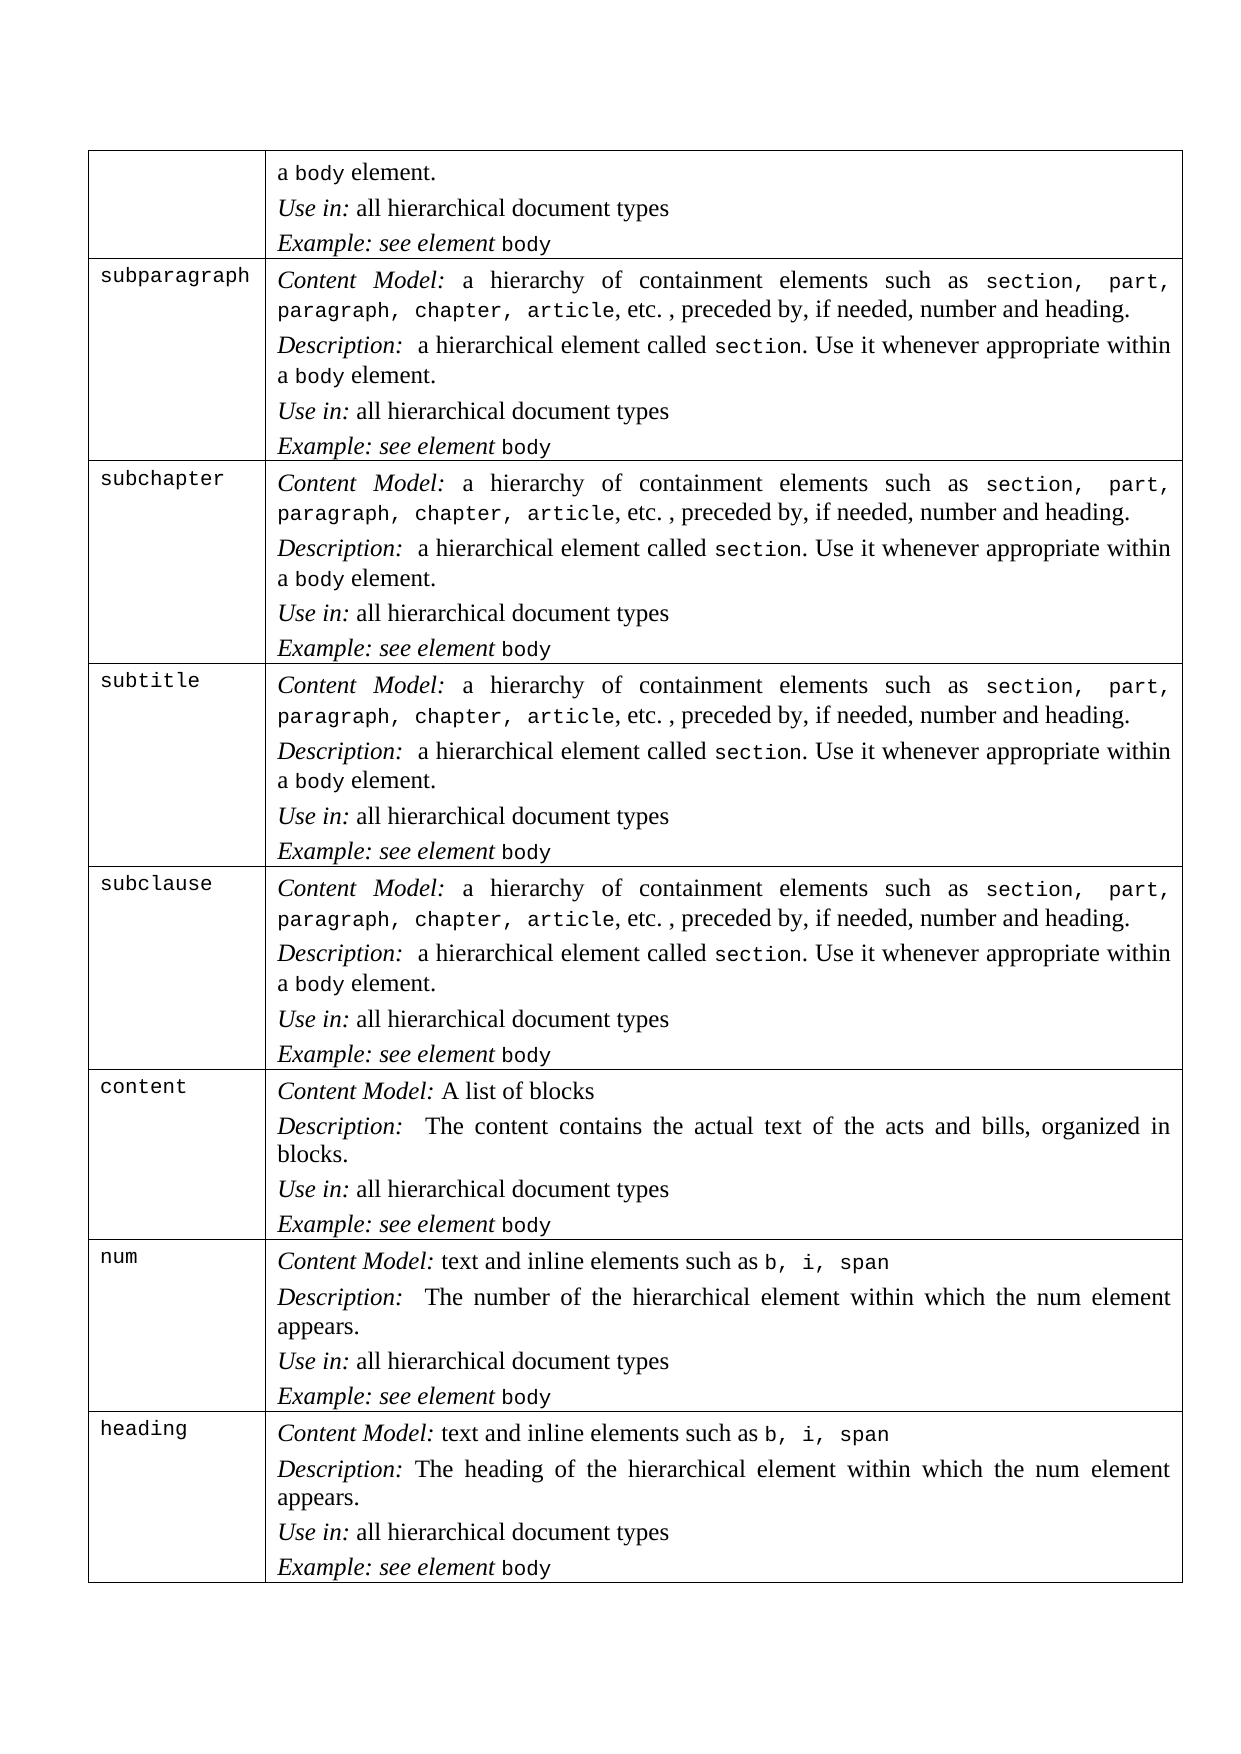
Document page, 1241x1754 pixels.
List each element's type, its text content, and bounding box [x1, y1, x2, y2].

table_cell num [89, 1240, 265, 1411]
table_cell Content Model: A list of blocks Description: The content contains the actual text of the acts and bills, organized in blocks. Use in: all hierarchical document types Example: see element body [266, 1070, 1182, 1239]
table_cell subchapter [89, 461, 265, 663]
table_cell Content Model: text and inline elements such as b, i, span Description: The number of the hierarchical element within which the num element appears. Use in: all hierarchical document types Example: see element body [266, 1240, 1182, 1411]
table_cell Content Model: text and inline elements such as b, i, span Description: The heading of the hierarchical element within which the num element appears. Use in: all hierarchical document types Example: see element body [266, 1412, 1182, 1582]
table_cell Content Model: a hierarchy of containment elements such as section, part, paragraph, chapter, article, etc. , preceded by, if needed, number and heading. Description: a hierarchical element called section. Use it whenever appropriate within a body element. Use in: all hierarchical document types Example: see element body [266, 867, 1182, 1068]
table_cell Content Model: a hierarchy of containment elements such as section, part, paragraph, chapter, article, etc. , preceded by, if needed, number and heading. Description: a hierarchical element called section. Use it whenever appropriate within a body element. Use in: all hierarchical document types Example: see element body [266, 664, 1182, 866]
table_cell Content Model: a hierarchy of containment elements such as section, part, paragraph, chapter, article, etc. , preceded by, if needed, number and heading. Description: a hierarchical element called section. Use it whenever appropriate within a body element. Use in: all hierarchical document types Example: see element body [266, 461, 1182, 663]
table_cell a body element. Use in: all hierarchical document types Example: see element body [266, 151, 1182, 258]
table_cell subparagraph [89, 259, 265, 460]
table_cell heading [89, 1412, 265, 1582]
table_cell [89, 151, 265, 258]
table_cell content [89, 1070, 265, 1239]
table_cell Content Model: a hierarchy of containment elements such as section, part, paragraph, chapter, article, etc. , preceded by, if needed, number and heading. Description: a hierarchical element called section. Use it whenever appropriate within a body element. Use in: all hierarchical document types Example: see element body [266, 259, 1182, 460]
table_cell subclause [89, 867, 265, 1068]
table_cell subtitle [89, 664, 265, 866]
